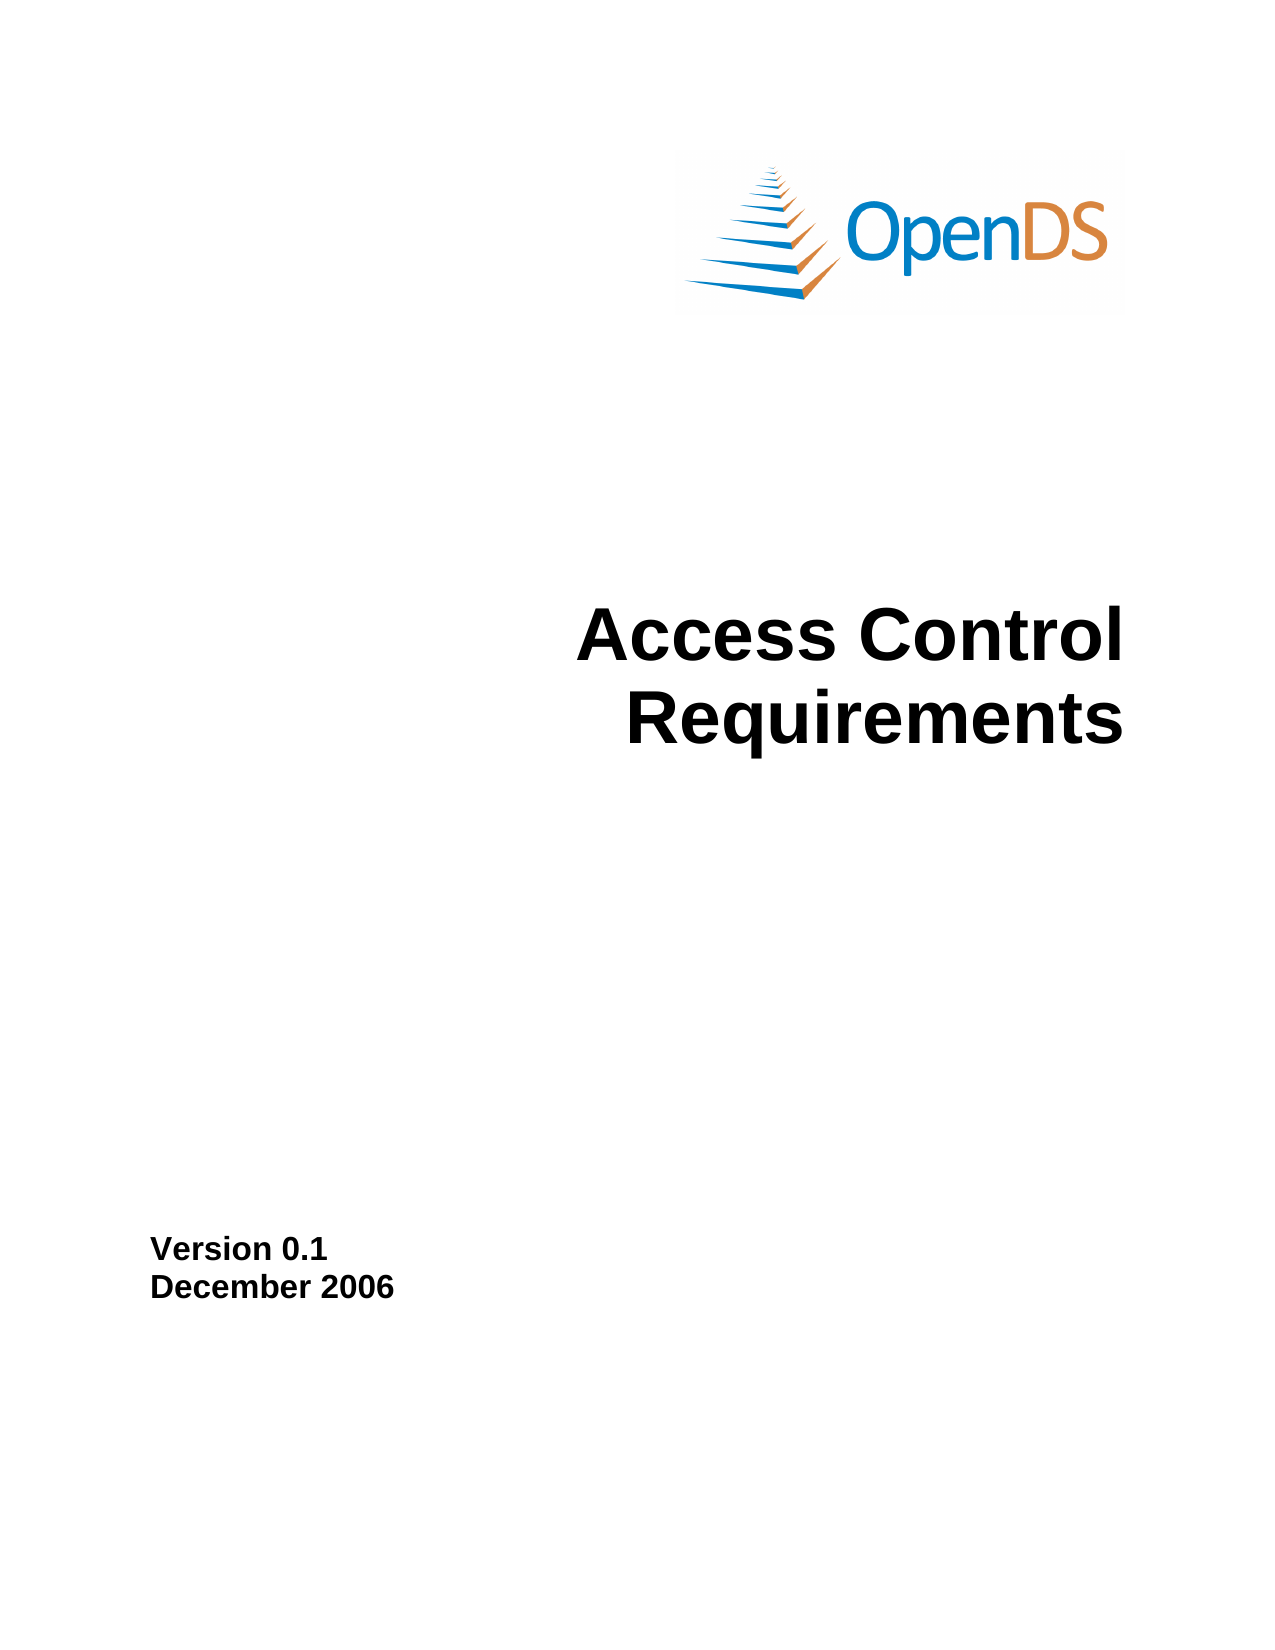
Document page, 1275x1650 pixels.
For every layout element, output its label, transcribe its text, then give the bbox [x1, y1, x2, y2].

text Access Control Requirements [150, 592, 1125, 759]
picture [675, 150, 1125, 315]
text Version 0.1 [150, 1231, 1125, 1268]
text December 2006 [150, 1268, 1125, 1305]
